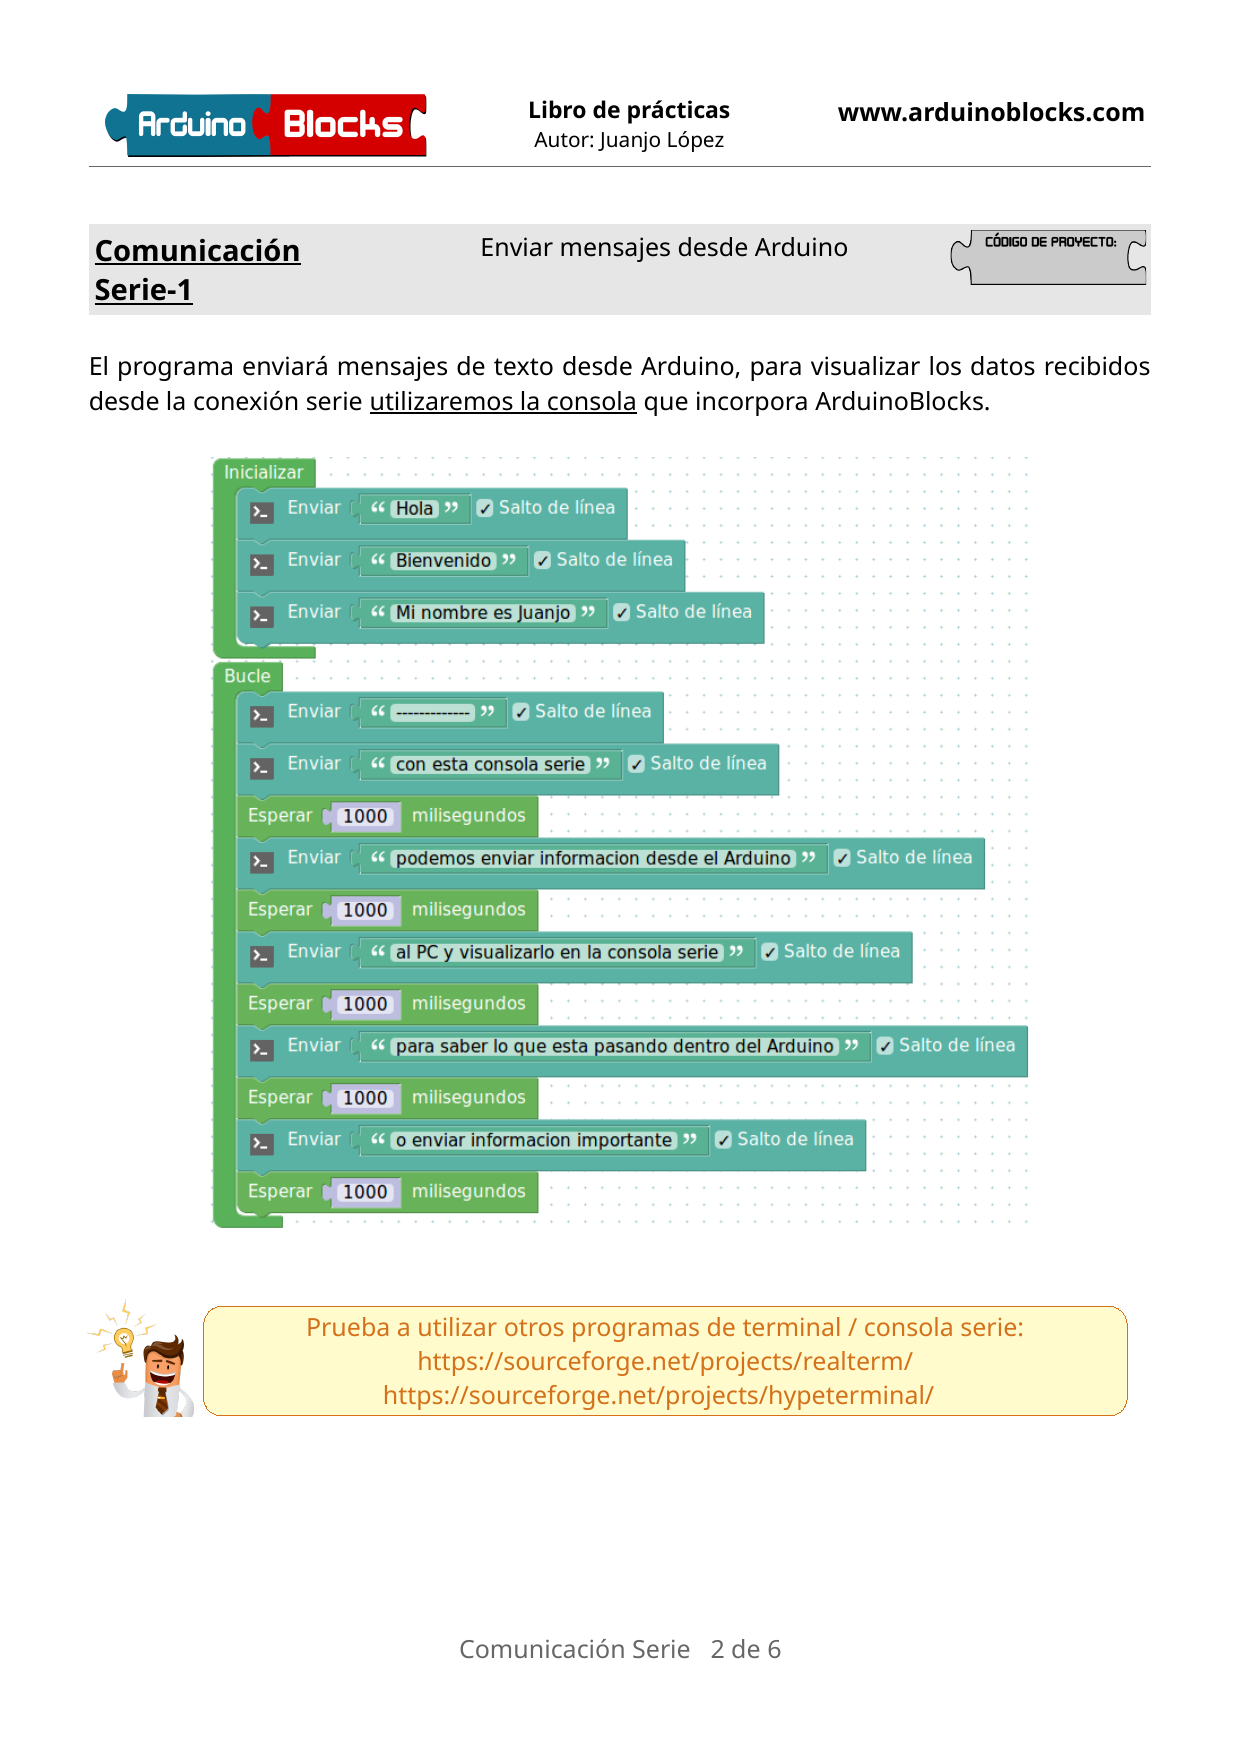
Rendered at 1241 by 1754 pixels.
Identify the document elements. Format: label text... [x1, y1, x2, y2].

picture [205, 457, 1035, 1237]
picture [950, 230, 1147, 285]
table_header [89, 451, 1152, 1242]
table_header Enviar mensajes desde Arduino [384, 224, 945, 315]
text El programa enviará mensajes de texto desde Arduino, para visualizar los datos recibidos desde la conexión serie utilizaremos la consola que incorpora ArduinoBlocks. [88, 349, 1152, 417]
picture [86, 1299, 204, 1417]
table_header [945, 224, 1151, 315]
table_header Comunicación Serie-1 [89, 224, 384, 315]
picture [105, 94, 427, 157]
